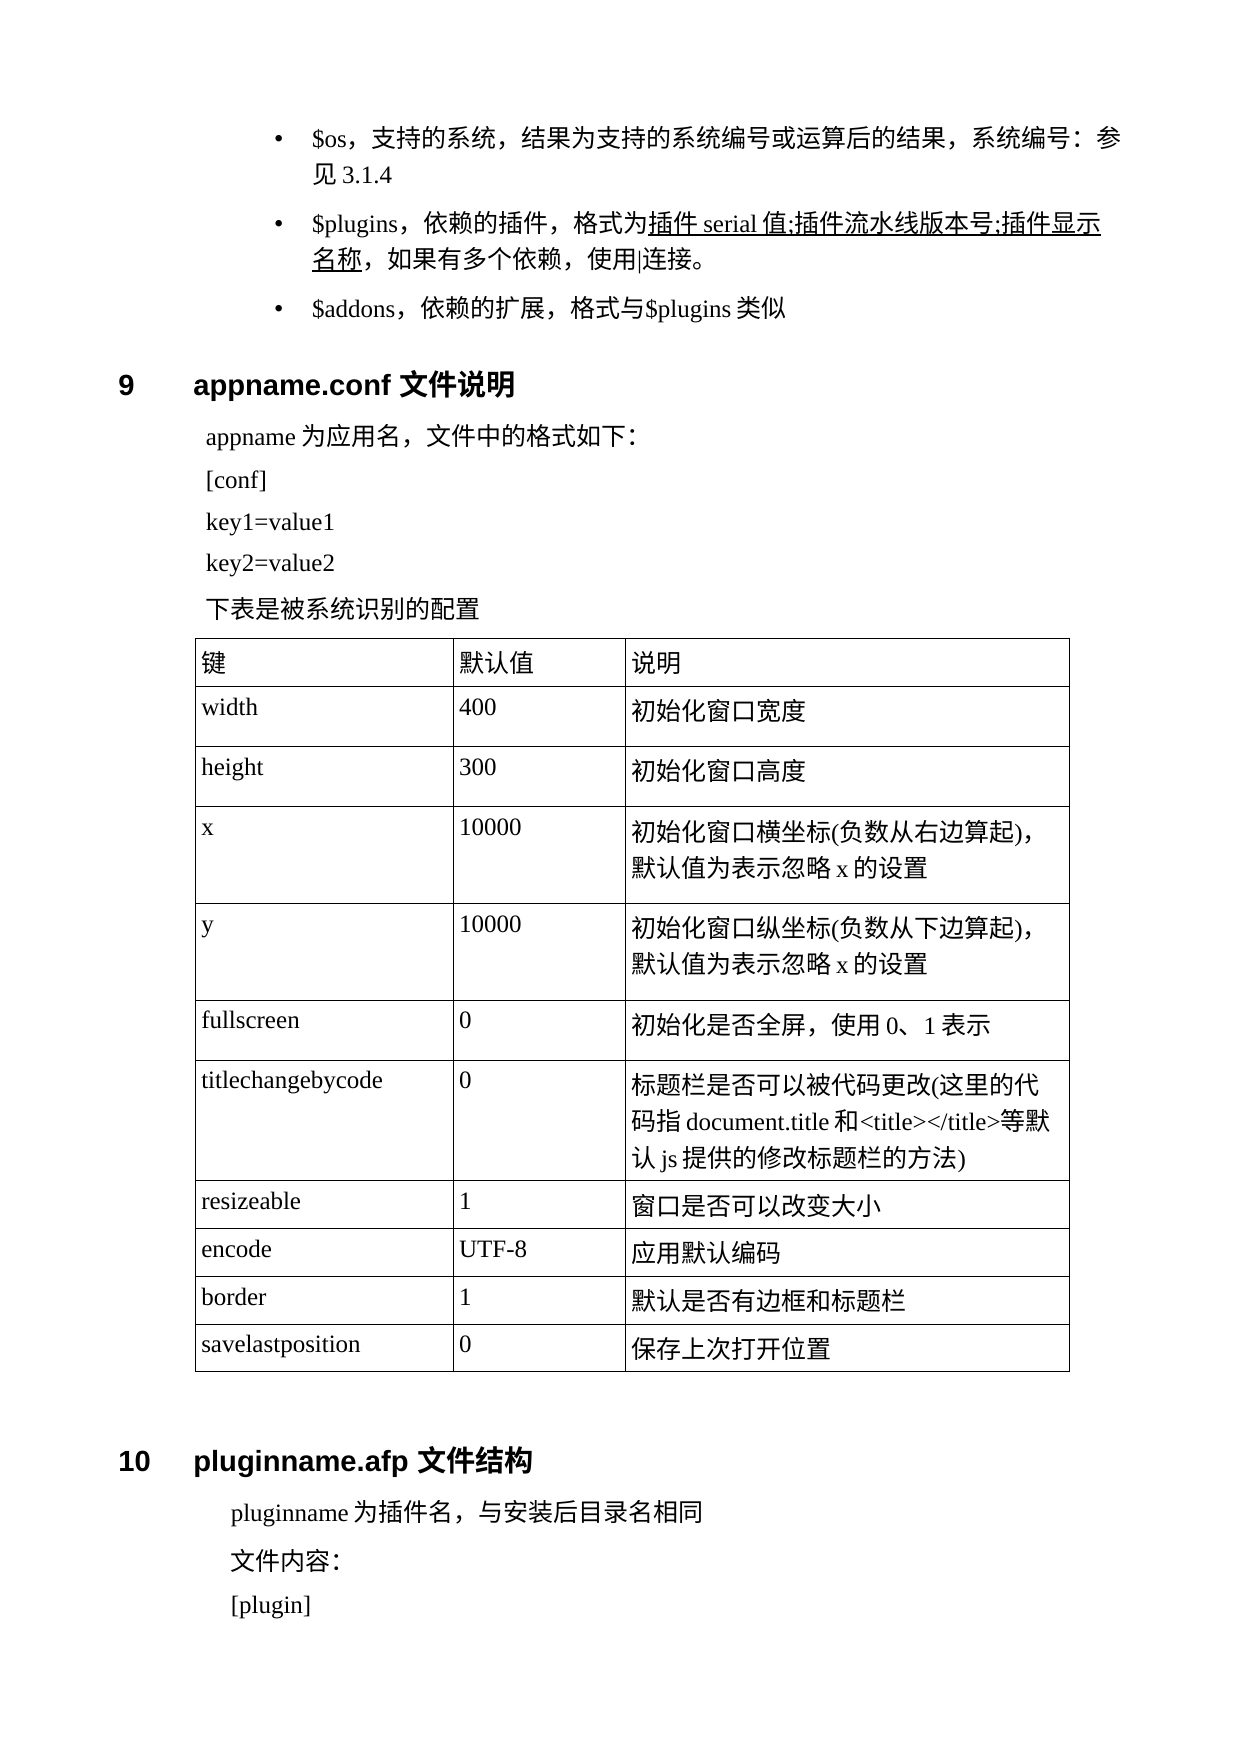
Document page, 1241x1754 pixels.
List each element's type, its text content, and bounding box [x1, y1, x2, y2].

text key2=value2 [118, 548, 1122, 577]
text key1=value1 [118, 507, 1122, 535]
table_cell 1 [454, 1181, 625, 1228]
table_cell resizeable [196, 1181, 453, 1228]
table_cell encode [196, 1229, 453, 1276]
table_cell 初始化窗口高度 [626, 747, 1069, 806]
table_cell 初始化是否全屏，使用0、1表示 [626, 1001, 1069, 1060]
table_cell 初始化窗口宽度 [626, 687, 1069, 746]
table_cell 应用默认编码 [626, 1229, 1069, 1276]
table_cell 10000 [454, 807, 625, 903]
table_cell border [196, 1277, 453, 1323]
list $os，支持的系统，结果为支持的系统编号或运算后的结果，系统编号：参见3.1.4 [274, 118, 1122, 191]
table_cell 初始化窗口纵坐标(负数从下边算起)，默认值为表示忽略x的设置 [626, 904, 1069, 999]
list pluginname为插件名，与安装后目录名相同 [193, 1492, 1122, 1529]
table_cell 0 [454, 1061, 625, 1180]
text appname为应用名，文件中的格式如下： [118, 417, 1122, 453]
table_cell titlechangebycode [196, 1061, 453, 1180]
table_header 键 [196, 639, 453, 686]
subtitle pluginname.afp 文件结构 [118, 1438, 1122, 1480]
list 文件内容： [193, 1541, 1122, 1577]
table_cell width [196, 687, 453, 746]
subtitle appname.conf 文件说明 [118, 362, 1122, 404]
table_cell 1 [454, 1277, 625, 1323]
table_cell y [196, 904, 453, 999]
table_cell 0 [454, 1325, 625, 1371]
list $plugins，依赖的插件，格式为插件serial值;插件流水线版本号;插件显示名称，如果有多个依赖，使用|连接。 [274, 203, 1122, 276]
list [plugin] [193, 1590, 1122, 1619]
table_cell savelastposition [196, 1325, 453, 1371]
table_cell 窗口是否可以改变大小 [626, 1181, 1069, 1228]
table_cell 0 [454, 1001, 625, 1060]
table_cell 300 [454, 747, 625, 806]
text 下表是被系统识别的配置 [118, 589, 1122, 625]
text [conf] [118, 465, 1122, 494]
table_cell 默认是否有边框和标题栏 [626, 1277, 1069, 1323]
table_cell x [196, 807, 453, 903]
list $addons，依赖的扩展，格式与$plugins类似 [274, 288, 1122, 324]
table_cell 标题栏是否可以被代码更改(这里的代码指document.title和<title></title>等默认js提供的修改标题栏的方法) [626, 1061, 1069, 1180]
table_header 默认值 [454, 639, 625, 686]
table_cell height [196, 747, 453, 806]
table_cell UTF-8 [454, 1229, 625, 1276]
table_cell 保存上次打开位置 [626, 1325, 1069, 1371]
table_cell 10000 [454, 904, 625, 999]
table_cell 初始化窗口横坐标(负数从右边算起)，默认值为表示忽略x的设置 [626, 807, 1069, 903]
table_header 说明 [626, 639, 1069, 686]
table_cell 400 [454, 687, 625, 746]
table_cell fullscreen [196, 1001, 453, 1060]
